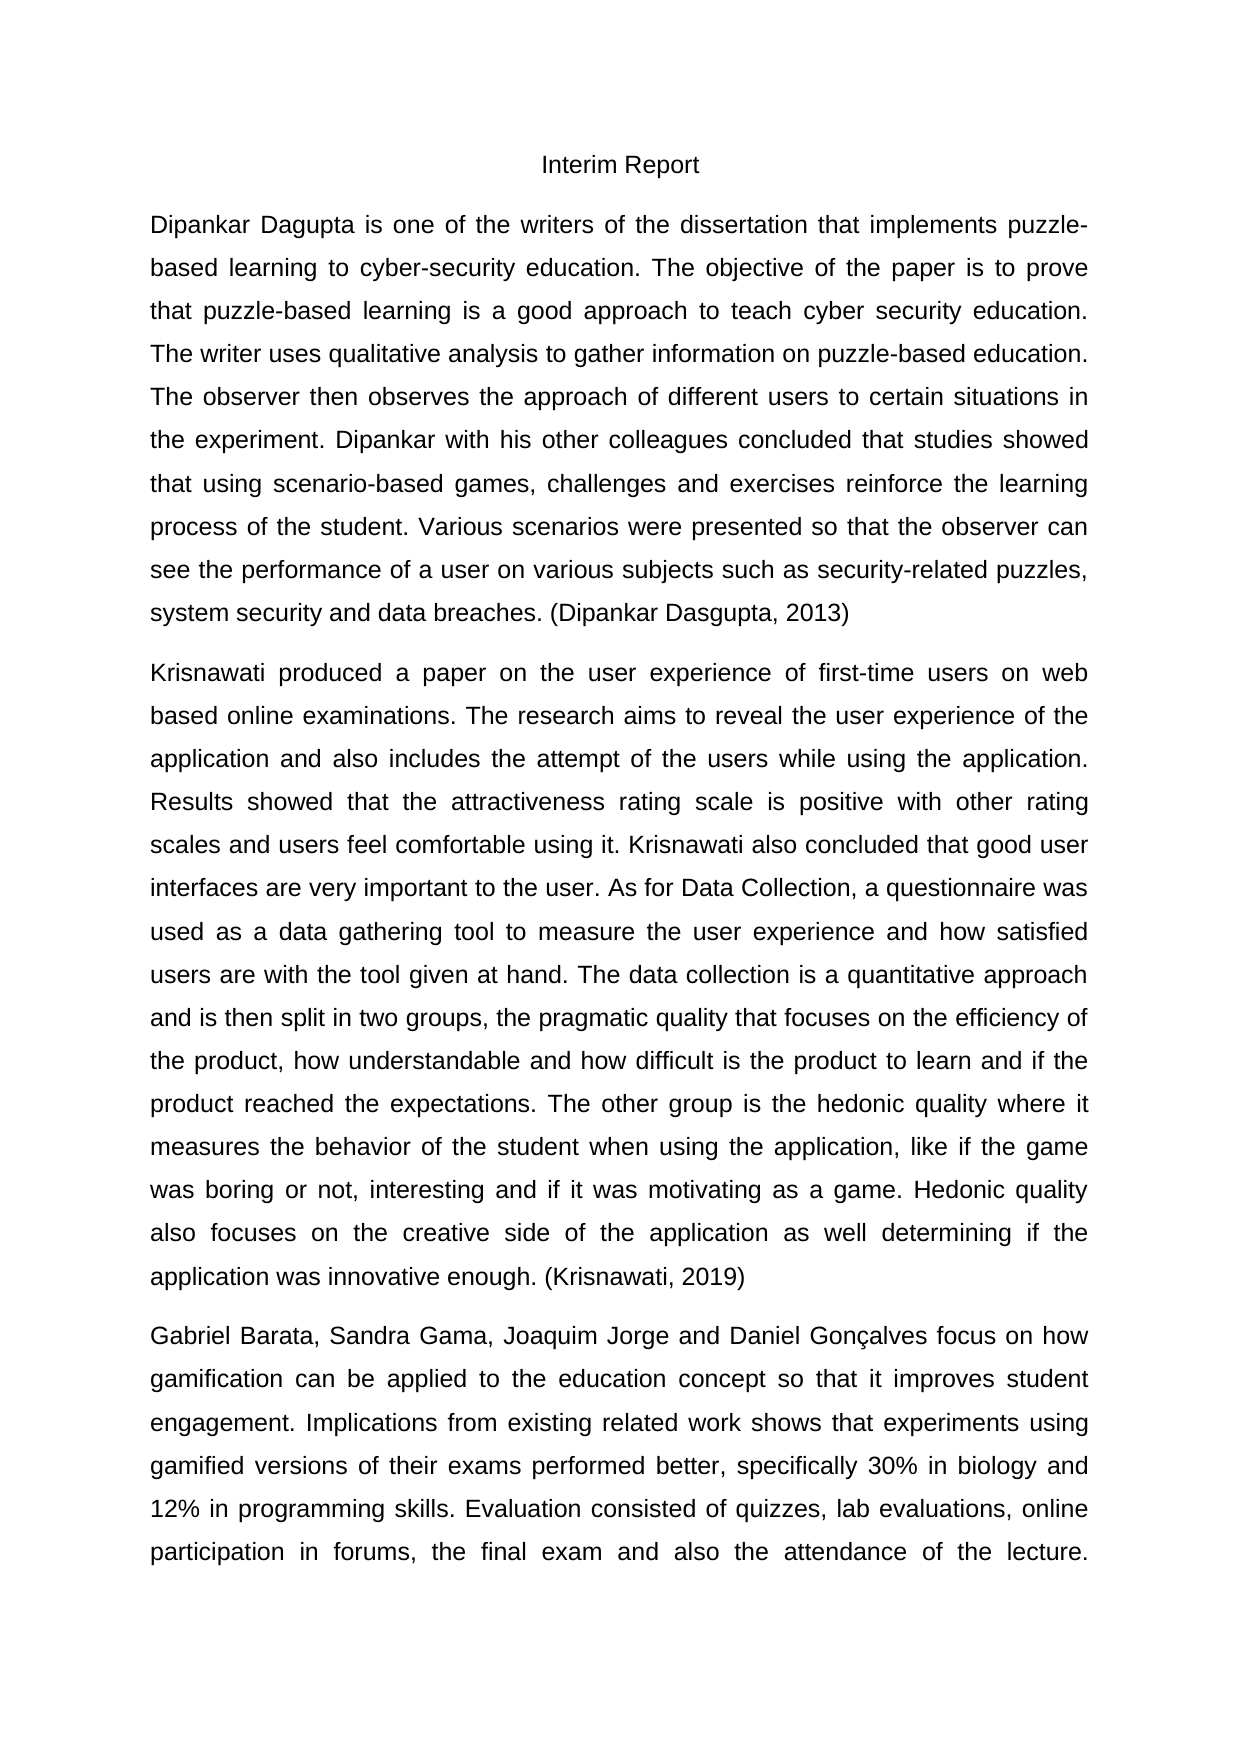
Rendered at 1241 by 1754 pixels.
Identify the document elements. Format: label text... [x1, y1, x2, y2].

text Dipankar Dagupta is one of the writers of the dissertation that implements puzzle-based learning to cyber-security education. The objective of the paper is to prove that puzzle-based learning is a good approach to teach cyber security education. The writer uses qualitative analysis to gather information on puzzle-based education. The observer then observes the approach of different users to certain situations in the experiment. Dipankar with his other colleagues concluded that studies showed that using scenario-based games, challenges and exercises reinforce the learning process of the student. Various scenarios were presented so that the observer can see the performance of a user on various subjects such as security-related puzzles, system security and data breaches. (Dipankar Dasgupta, 2013) [150, 210, 1090, 627]
text Gabriel Barata, Sandra Gama, Joaquim Jorge and Daniel Gonçalves focus on how gamification can be applied to the education concept so that it improves student engagement. Implications from existing related work shows that experiments using gamified versions of their exams performed better, specifically 30% in biology and 12% in programming skills. Evaluation consisted of quizzes, lab evaluations, online participation in forums, the final exam and also the attendance of the lecture. [150, 1321, 1090, 1566]
text Interim Report [150, 150, 1090, 179]
text Krisnawati produced a paper on the user experience of first-time users on web based online examinations. The research aims to reveal the user experience of the application and also includes the attempt of the users while using the application. Results showed that the attractiveness rating scale is positive with other rating scales and users feel comfortable using it. Krisnawati also concluded that good user interfaces are very important to the user. As for Data Collection, a questionnaire was used as a data gathering tool to measure the user experience and how satisfied users are with the tool given at hand. The data collection is a quantitative approach and is then split in two groups, the pragmatic quality that focuses on the efficiency of the product, how understandable and how difficult is the product to learn and if the product reached the expectations. The other group is the hedonic quality where it measures the behavior of the student when using the application, like if the game was boring or not, interesting and if it was motivating as a game. Hedonic quality also focuses on the creative side of the application as well determining if the application was innovative enough. (Krisnawati, 2019) [150, 658, 1090, 1290]
